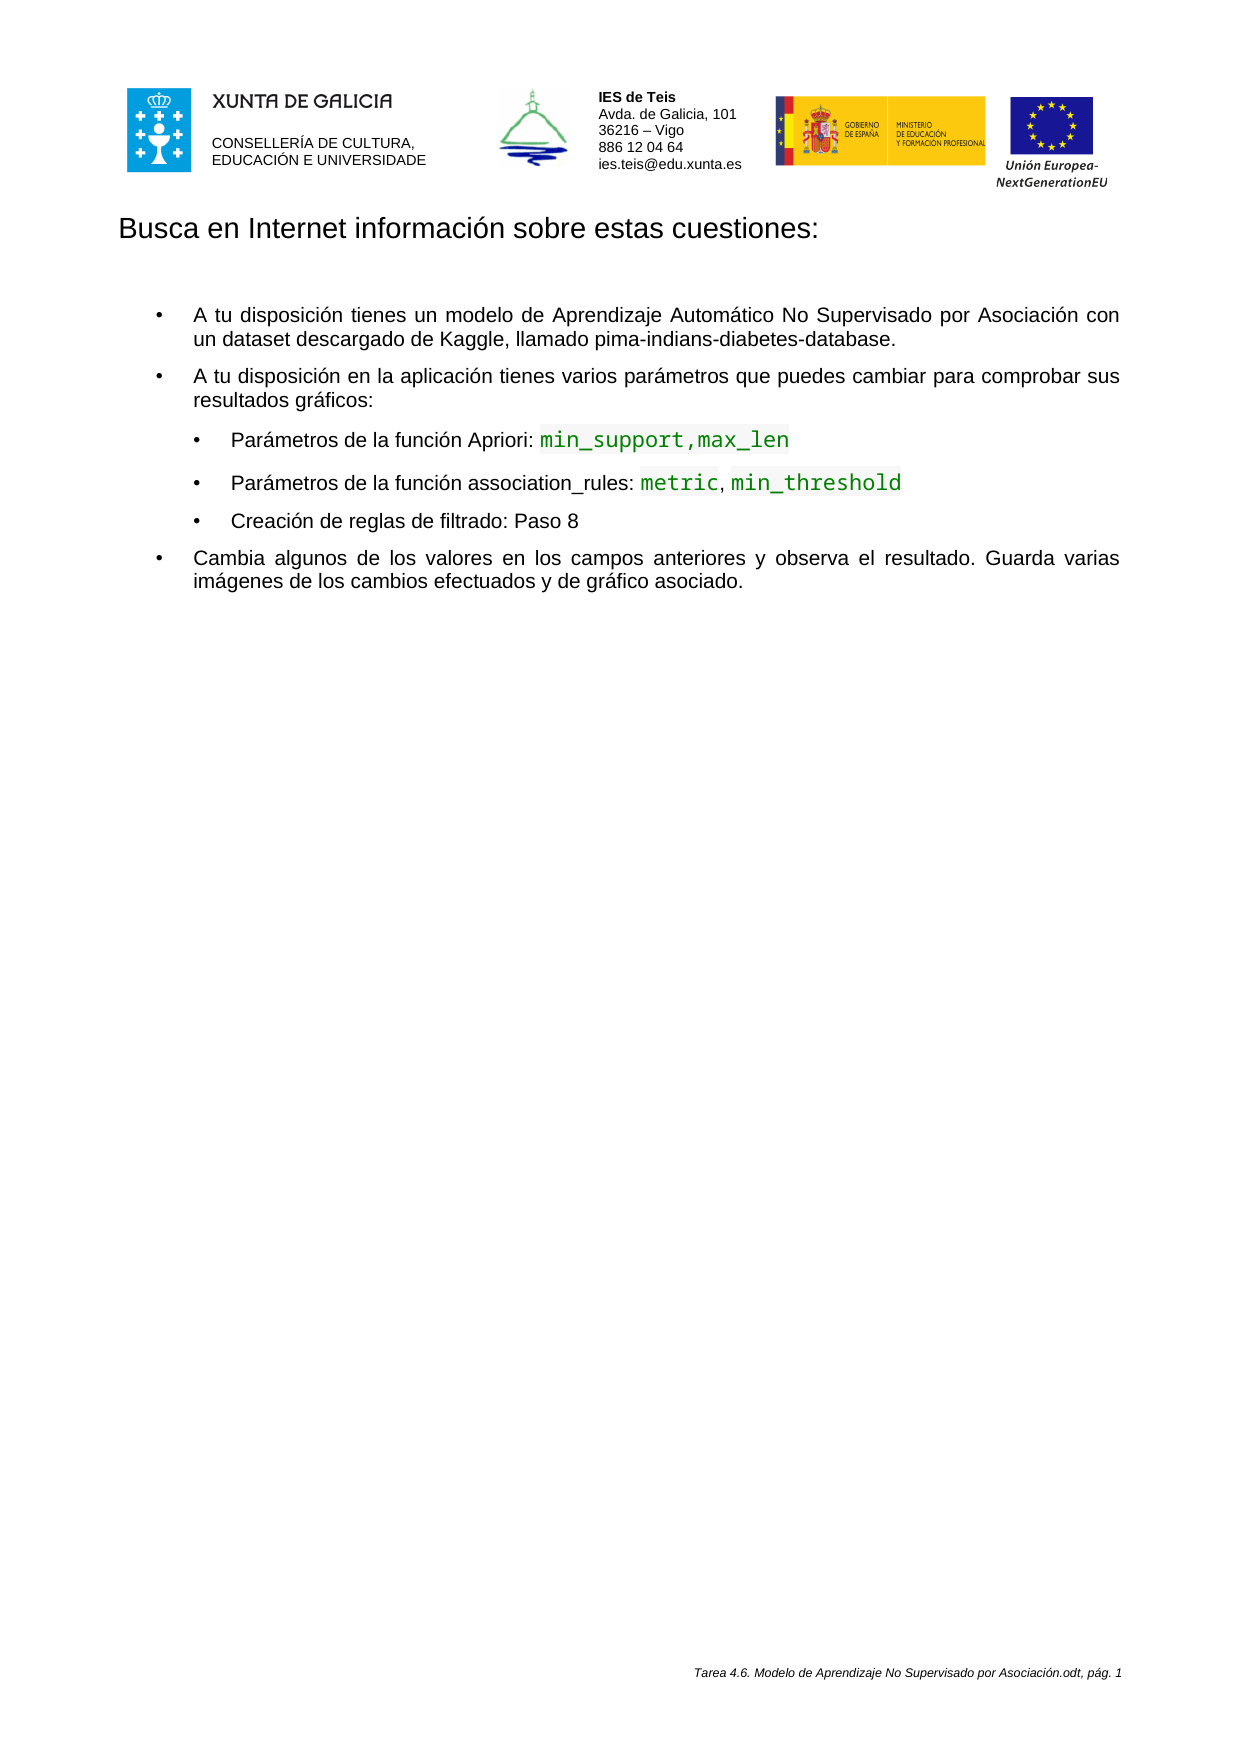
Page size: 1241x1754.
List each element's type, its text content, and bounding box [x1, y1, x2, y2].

picture [125, 86, 193, 174]
text Busca en Internet información sobre estas cuestiones: [118, 211, 1122, 244]
picture [211, 90, 401, 118]
list Creación de reglas de filtrado: Paso 8 [193, 509, 1122, 533]
picture [775, 95, 986, 166]
list Parámetros de la función association_rules: metric, min_threshold [193, 466, 1122, 496]
list Parámetros de la función Apriori: min_support,max_len [193, 424, 1122, 454]
list A tu disposición tienes un modelo de Aprendizaje Automático No Supervisado por Asociación con un dataset descargado de Kaggle, llamado pima-indians-diabetes-database. [156, 303, 1122, 351]
picture [996, 97, 1108, 187]
list Cambia algunos de los valores en los campos anteriores y observa el resultado. Guarda varias imágenes de los cambios efectuados y de gráfico asociado. [156, 545, 1122, 593]
picture [498, 87, 569, 167]
list A tu disposición en la aplicación tienes varios parámetros que puedes cambiar para comprobar sus resultados gráficos: [156, 364, 1122, 412]
